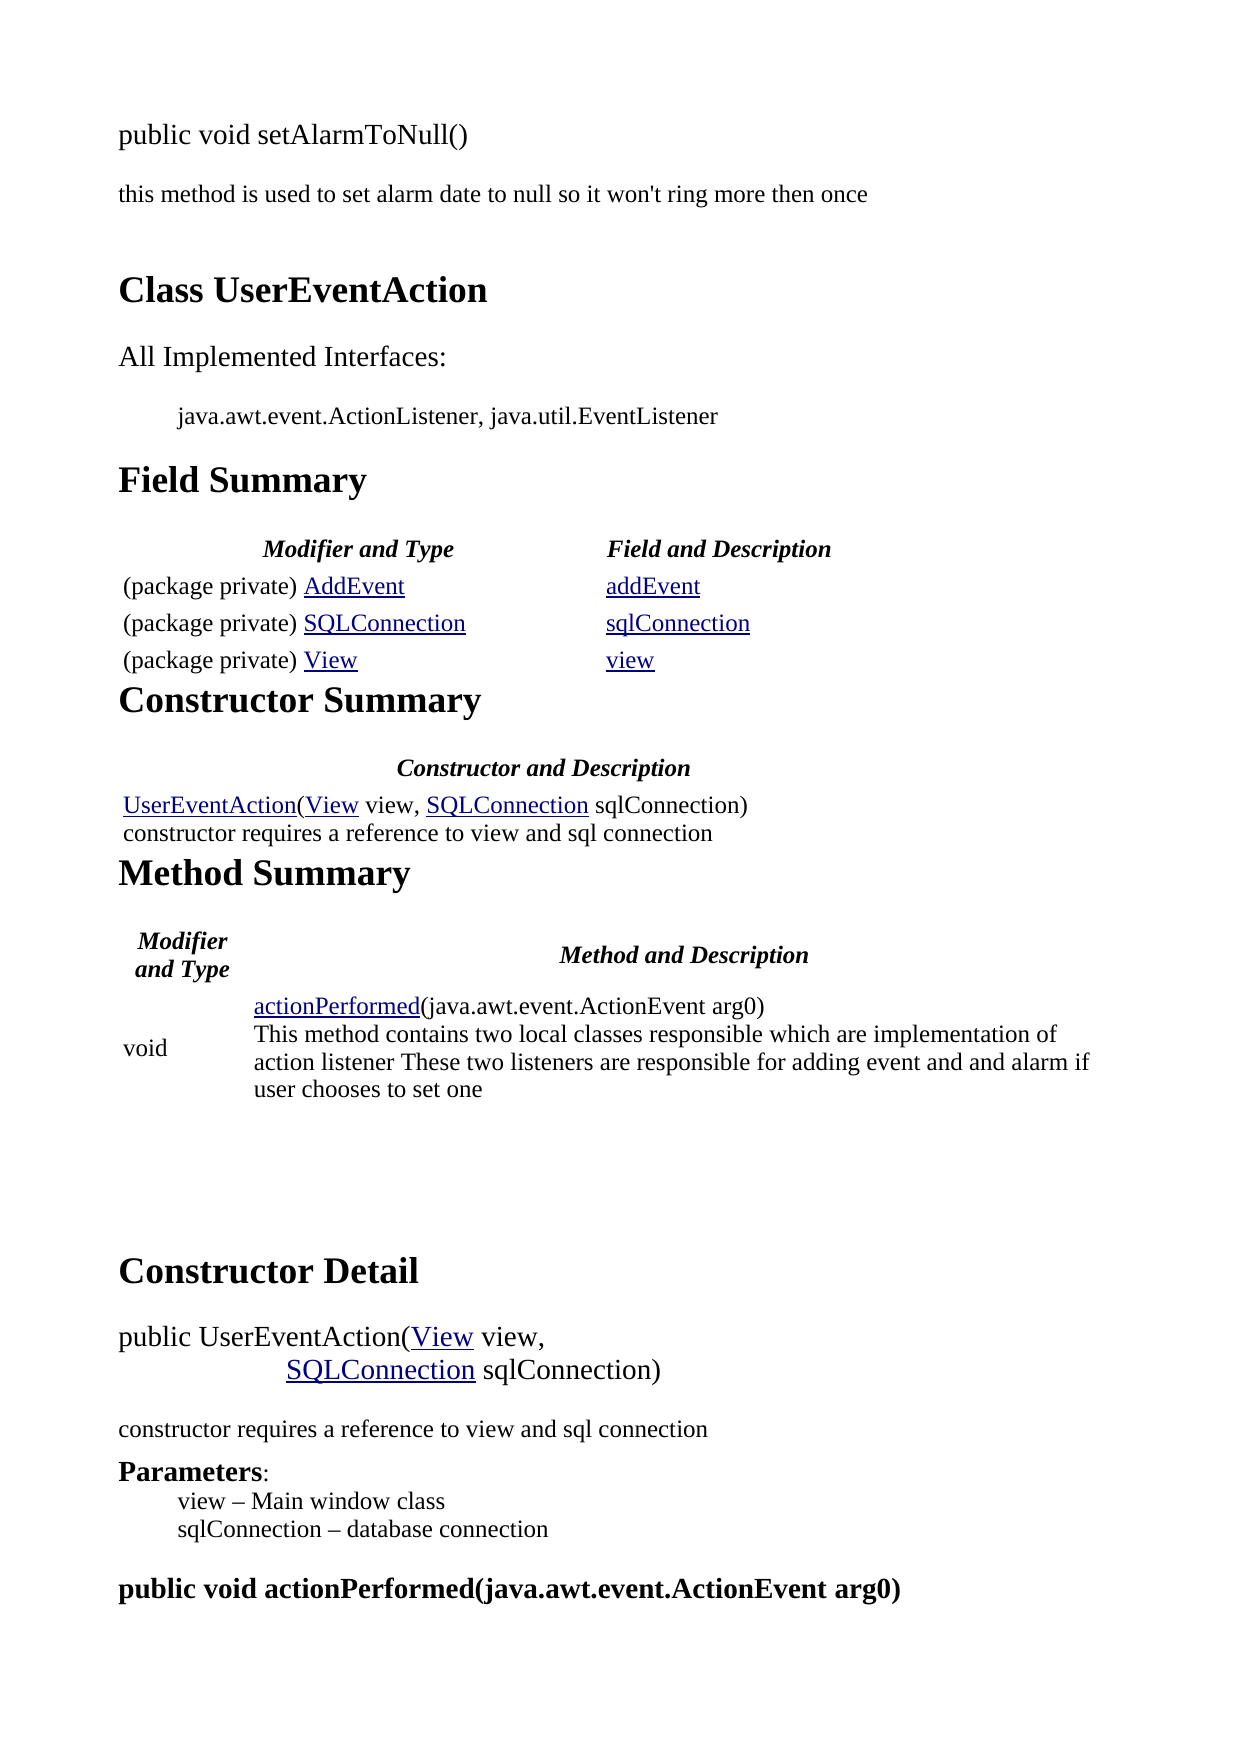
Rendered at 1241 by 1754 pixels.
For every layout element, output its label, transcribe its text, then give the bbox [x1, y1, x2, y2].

text public void setAlarmToNull() [118, 118, 1122, 150]
text this method is used to set alarm date to null so it won't ring more then once [118, 180, 1122, 208]
text SQLConnection sqlConnection) [118, 1353, 1122, 1385]
table_header Modifier and Type [118, 923, 249, 987]
subtitle All Implemented Interfaces: [118, 340, 1122, 373]
table_header Method and Description [249, 923, 1122, 987]
table_cell UserEventAction(View view, SQLConnection sqlConnection) constructor requires a reference to view and sql connection [118, 787, 972, 852]
table_header Modifier and Type [118, 530, 601, 567]
subtitle Parameters: [118, 1455, 1122, 1487]
list sqlConnection – database connection [177, 1515, 1122, 1543]
text public UserEventAction(View view, [118, 1321, 1122, 1353]
table_cell sqlConnection [601, 605, 839, 642]
subtitle Constructor Detail [118, 1250, 1122, 1291]
subtitle Class UserEventAction [118, 269, 1122, 311]
list view – Main window class [177, 1487, 1122, 1515]
table_header Field and Description [601, 530, 839, 567]
table_cell (package private) AddEvent [118, 568, 601, 604]
subtitle Method Summary [118, 852, 1122, 893]
table_cell view [601, 642, 839, 679]
subtitle Field Summary [118, 459, 1122, 501]
table_cell (package private) SQLConnection [118, 605, 601, 642]
table_cell (package private) View [118, 642, 601, 679]
table_header Constructor and Description [118, 750, 972, 787]
table_cell addEvent [601, 568, 839, 604]
list java.awt.event.ActionListener, java.util.EventListener [177, 402, 1122, 430]
table_cell void [118, 988, 249, 1108]
subtitle Constructor Summary [118, 679, 1122, 720]
table_cell actionPerformed(java.awt.event.ActionEvent arg0) This method contains two local classes responsible which are implementation of action listener These two listeners are responsible for adding event and and alarm if user chooses to set one [249, 988, 1122, 1108]
text public void actionPerformed(java.awt.event.ActionEvent arg0) [118, 1572, 1122, 1604]
text constructor requires a reference to view and sql connection [118, 1415, 1122, 1443]
